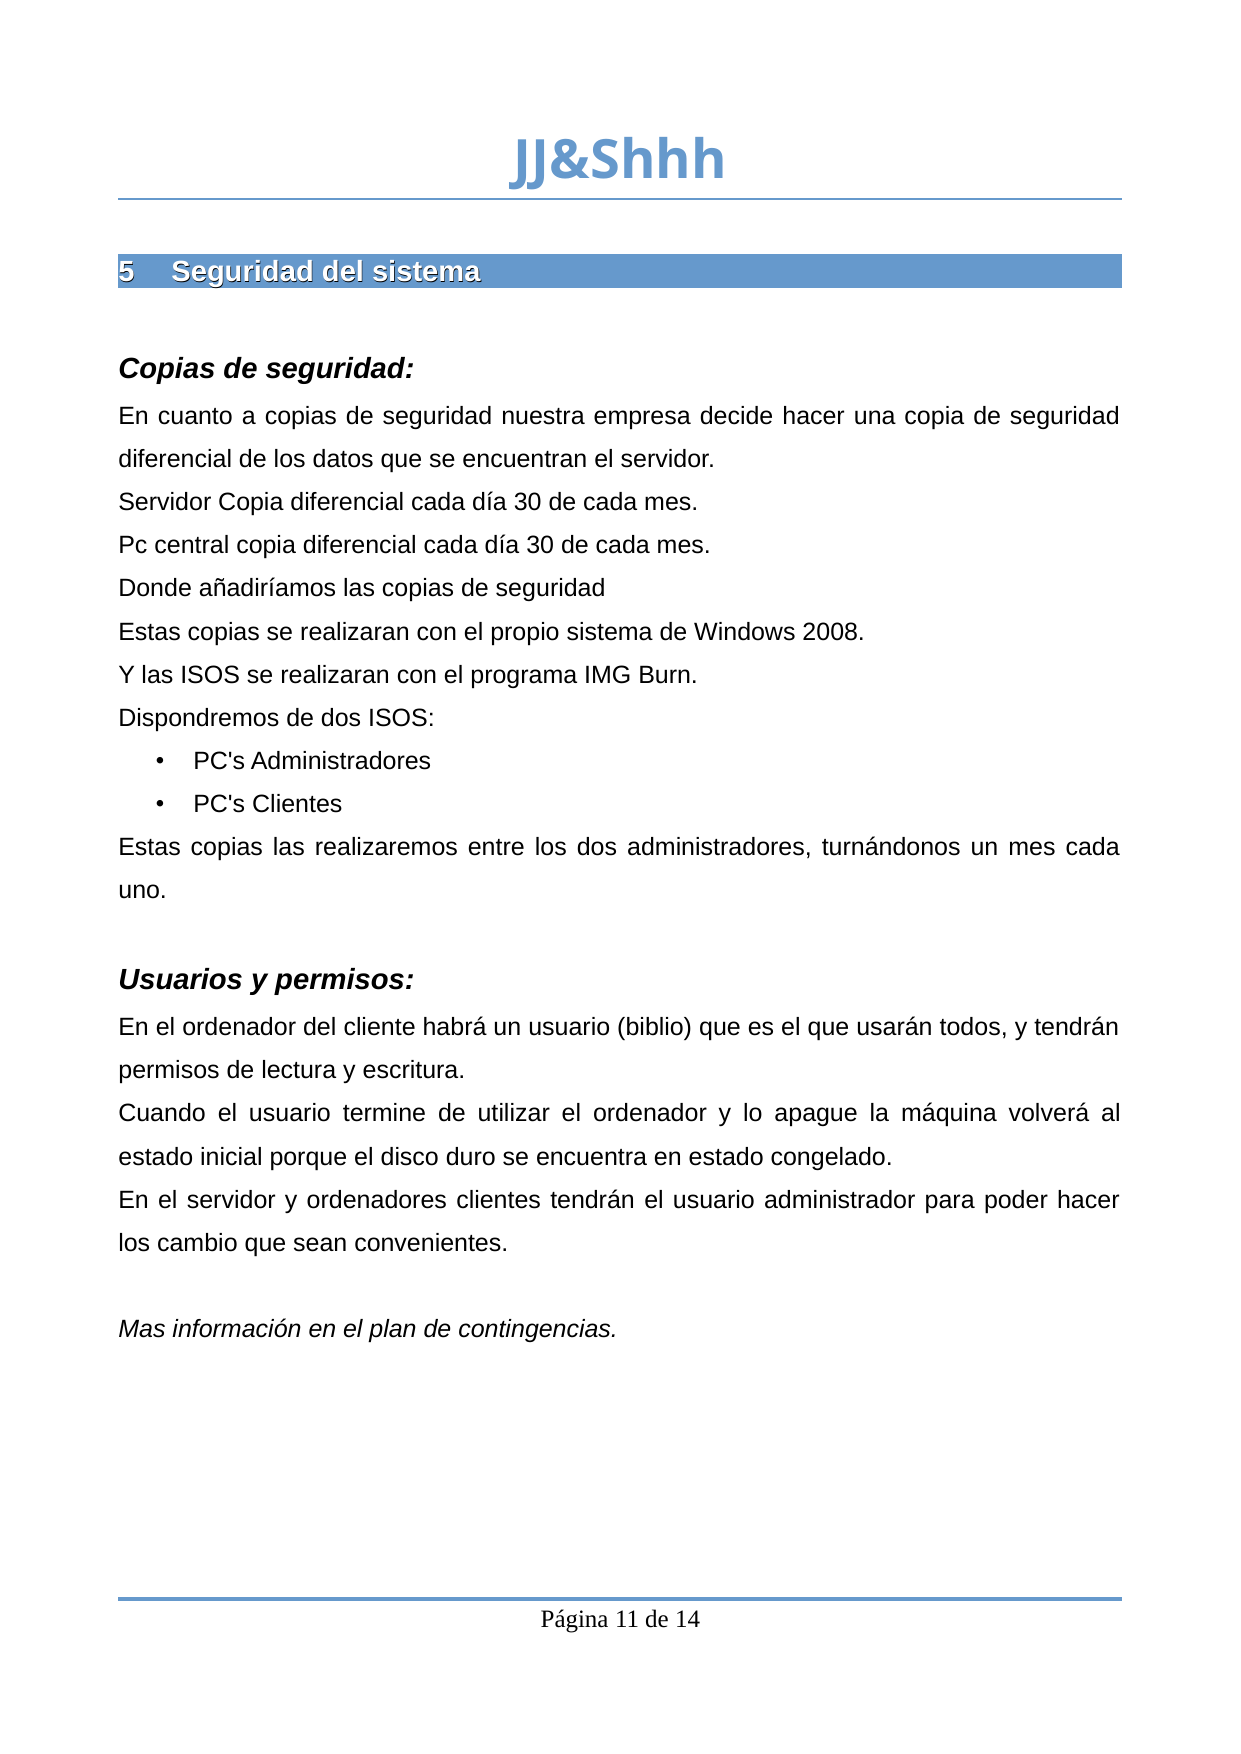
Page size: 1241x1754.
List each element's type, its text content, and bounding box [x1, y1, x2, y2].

list PC's Administradores [156, 746, 1122, 775]
text En el ordenador del cliente habrá un usuario (biblio) que es el que usarán todos, y tendrán permisos de lectura y escritura. [118, 1012, 1122, 1084]
text Dispondremos de dos ISOS: [118, 703, 1122, 732]
text Mas información en el plan de contingencias. [118, 1314, 1122, 1343]
text Usuarios y permisos: [118, 962, 1122, 995]
text En el servidor y ordenadores clientes tendrán el usuario administrador para poder hacer los cambio que sean convenientes. [118, 1184, 1122, 1256]
text En cuanto a copias de seguridad nuestra empresa decide hacer una copia de seguridad diferencial de los datos que se encuentran el servidor. [118, 401, 1122, 473]
list PC's Clientes [156, 789, 1122, 818]
text Estas copias se realizaran con el propio sistema de Windows 2008. [118, 617, 1122, 645]
text Cuando el usuario termine de utilizar el ordenador y lo apague la máquina volverá al estado inicial porque el disco duro se encuentra en estado congelado. [118, 1098, 1122, 1170]
text Pc central copia diferencial cada día 30 de cada mes. [118, 530, 1122, 559]
text Y las ISOS se realizaran con el programa IMG Burn. [118, 660, 1122, 688]
text Donde añadiríamos las copias de seguridad [118, 573, 1122, 602]
text Servidor Copia diferencial cada día 30 de cada mes. [118, 487, 1122, 516]
text Copias de seguridad: [118, 351, 1122, 384]
text Estas copias las realizaremos entre los dos administradores, turnándonos un mes cada uno. [118, 832, 1122, 904]
subtitle Seguridad del sistema [118, 254, 1122, 288]
